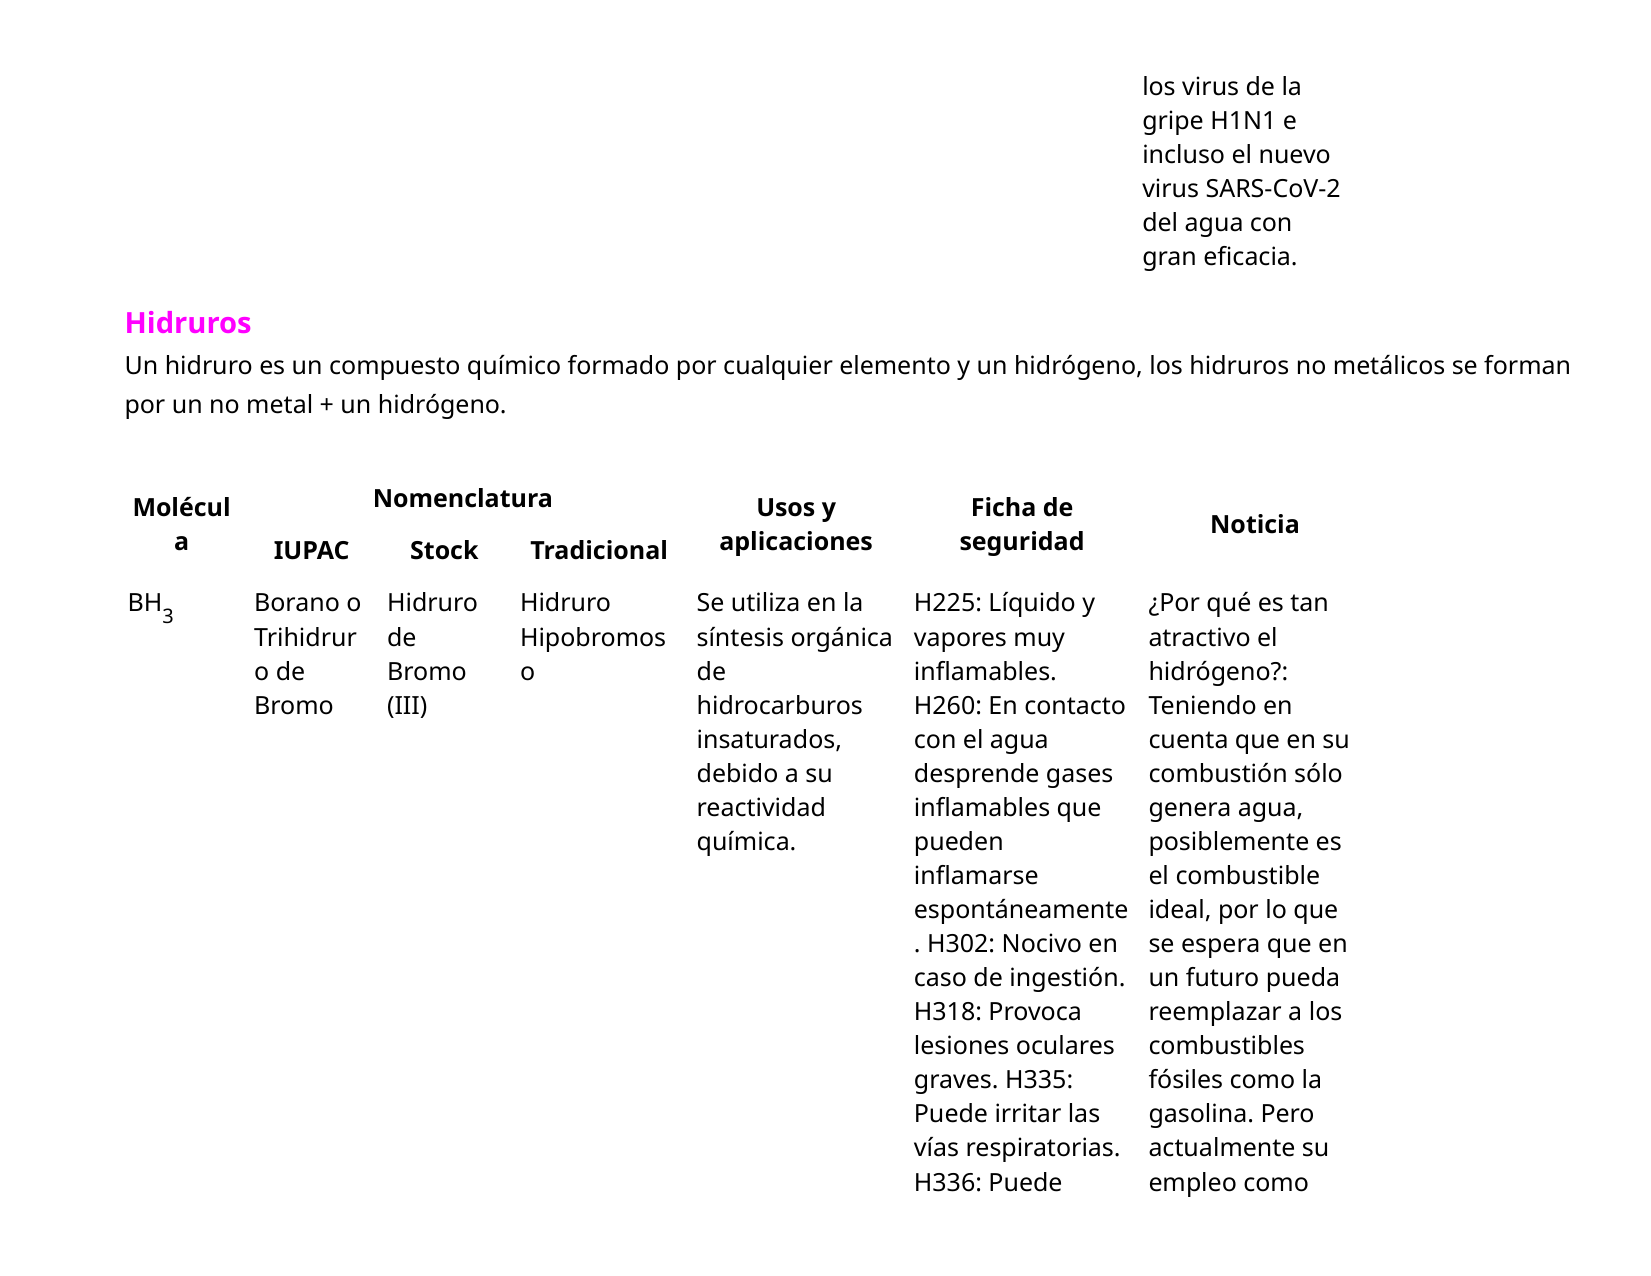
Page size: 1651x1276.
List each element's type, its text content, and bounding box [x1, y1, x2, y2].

text Un hidruro es un compuesto químico formado por cualquier elemento y un hidrógeno, los hidruros no metálicos se forman por un no metal + un hidrógeno. [118, 341, 1591, 421]
table_cell Hidruro Hipobromoso [511, 576, 687, 1207]
table_cell ¿Por qué es tan atractivo el hidrógeno?: Teniendo en cuenta que en su combustión sólo genera agua, posiblemente es el combustible ideal, por lo que se espera que en un futuro pueda reemplazar a los combustibles fósiles como la gasolina. Pero actualmente su empleo como [1139, 576, 1371, 1207]
table_cell BH3 [118, 576, 245, 1207]
table_cell los virus de la gripe H1N1 e incluso el nuevo virus SARS-CoV-2 del agua con gran eficacia. [1133, 59, 1352, 282]
table_cell [118, 59, 245, 282]
table_cell [690, 59, 916, 282]
table_cell Tradicional [511, 524, 687, 576]
table_header Noticia [1139, 471, 1371, 576]
table_cell Hidruro de Bromo (III) [378, 576, 511, 1207]
table_cell Borano o Trihidruro de Bromo [245, 576, 378, 1207]
table_cell Se utiliza en la síntesis orgánica de hidrocarburos insaturados, debido a su reactividad química. [687, 576, 904, 1207]
table_cell IUPAC [245, 524, 378, 576]
table_cell [401, 59, 539, 282]
table_cell H225: Líquido y vapores muy inflamables. H260: En contacto con el agua desprende gases inflamables que pueden inflamarse espontáneamente. H302: Nocivo en caso de ingestión. H318: Provoca lesiones oculares graves. H335: Puede irritar las vías respiratorias. H336: Puede [905, 576, 1139, 1207]
table_cell Stock [378, 524, 511, 576]
table_header Nomenclatura [245, 471, 687, 523]
table_cell [245, 59, 401, 282]
table_header Usos y aplicaciones [687, 471, 904, 576]
subtitle Hidruros [118, 296, 1591, 341]
table_cell [916, 59, 1133, 282]
table_header Molécula [118, 471, 245, 576]
table_header Ficha de seguridad [905, 471, 1139, 576]
table_cell [539, 59, 690, 282]
